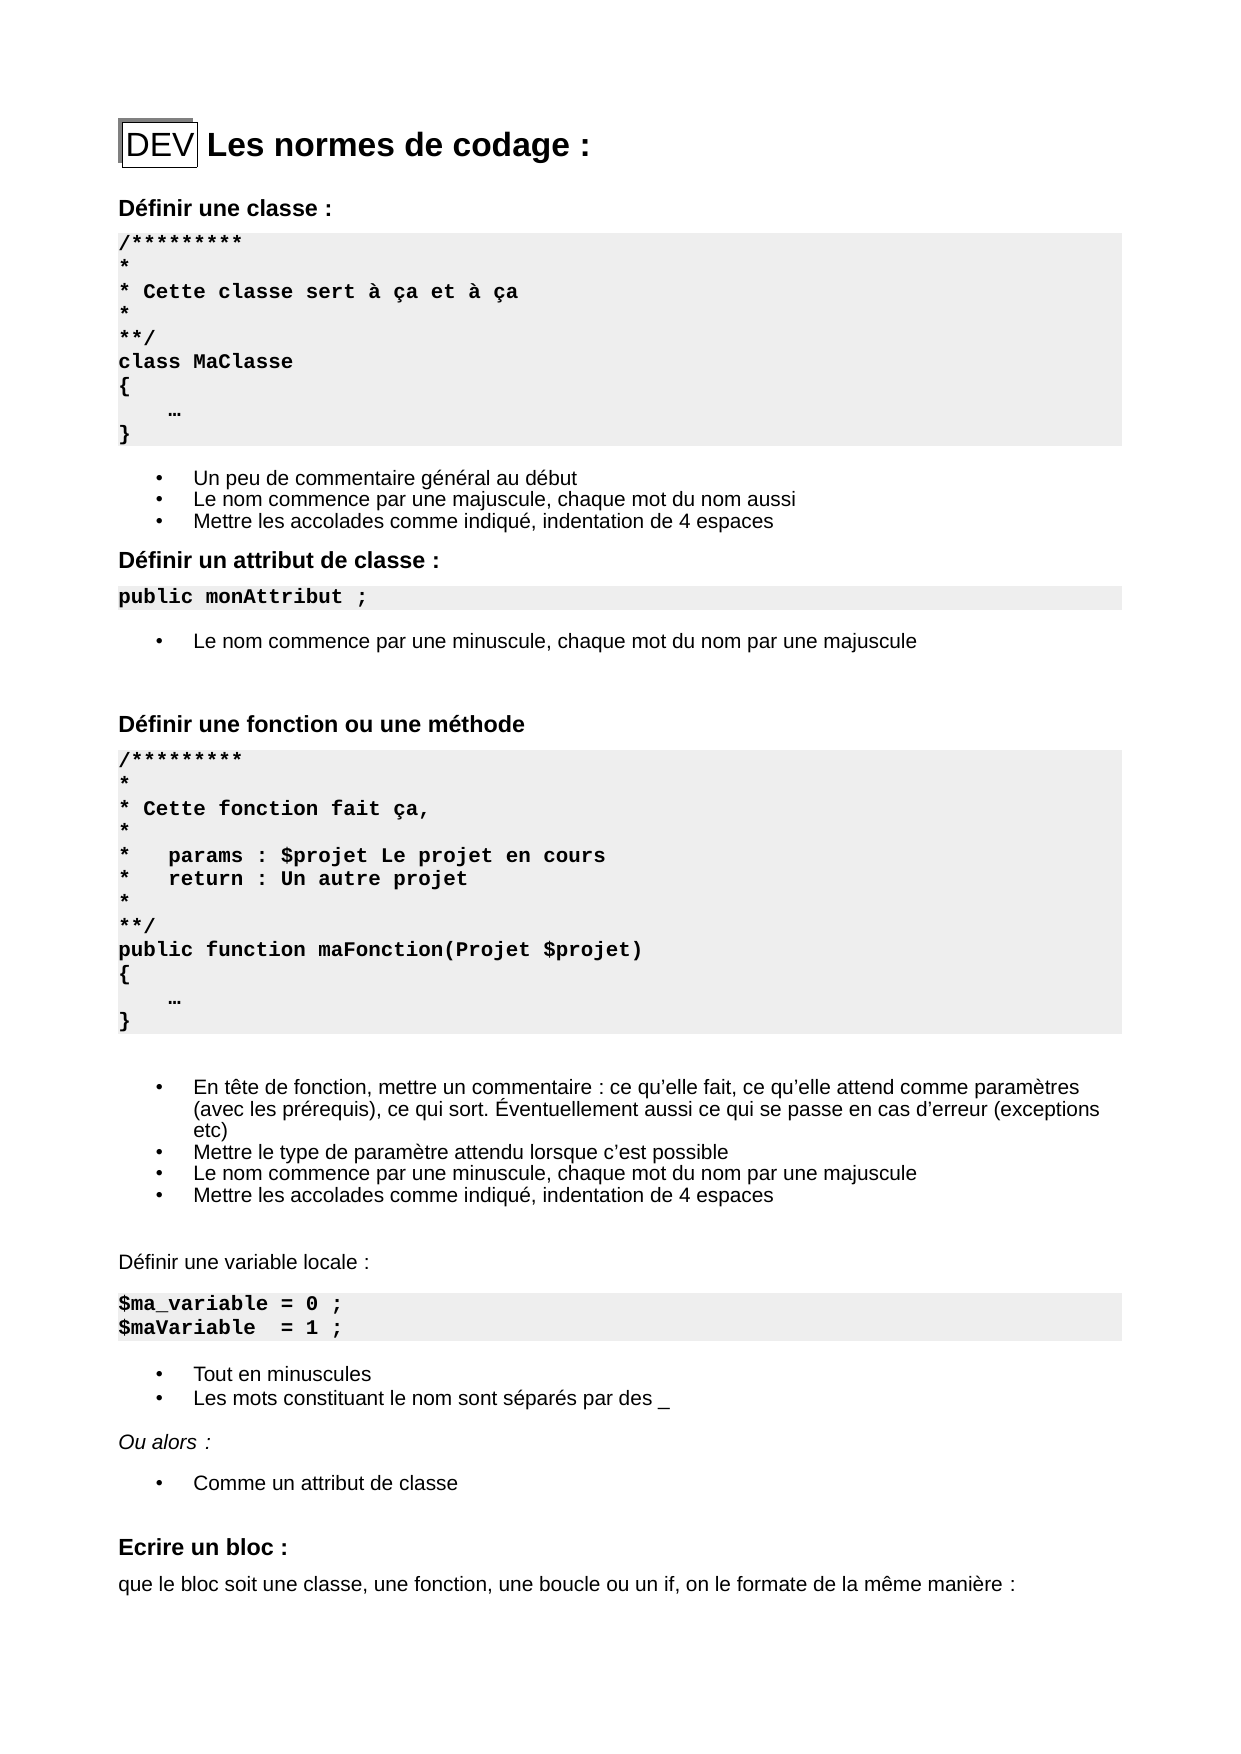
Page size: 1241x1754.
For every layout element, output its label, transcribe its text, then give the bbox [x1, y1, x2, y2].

list Le nom commence par une majuscule, chaque mot du nom aussi [156, 489, 1122, 511]
text * [118, 821, 1122, 845]
text * [118, 774, 1122, 797]
text * return : Un autre projet [118, 868, 1122, 892]
list Le nom commence par une minuscule, chaque mot du nom par une majuscule [156, 1163, 1122, 1185]
text * [118, 304, 1122, 328]
text $maVariable = 1 ; [118, 1317, 1122, 1341]
text **/ [118, 916, 1122, 939]
text Définir une variable locale : [118, 1250, 1122, 1274]
text public monAttribut ; [118, 586, 1122, 610]
text * [118, 257, 1122, 281]
subtitle Les normes de codage : [193, 118, 1122, 167]
list Tout en minuscules [156, 1364, 1122, 1386]
subtitle Définir une fonction ou une méthode [118, 711, 1122, 738]
list Un peu de commentaire général au début [156, 468, 1122, 489]
text Ou alors : [118, 1429, 1122, 1453]
text * Cette fonction fait ça, [118, 797, 1122, 821]
text /********* [118, 233, 1122, 257]
subtitle Définir une classe : [118, 194, 1122, 221]
subtitle DEV [123, 123, 197, 167]
text /********* [118, 750, 1122, 774]
text * [118, 892, 1122, 916]
text que le bloc soit une classe, une fonction, une boucle ou un if, on le formate de la même manière : [118, 1572, 1122, 1596]
text **/ [118, 328, 1122, 352]
text class MaClasse { … } [118, 352, 1122, 446]
list Comme un attribut de classe [156, 1473, 1122, 1494]
text * params : $projet Le projet en cours [118, 845, 1122, 868]
text * Cette classe sert à ça et à ça [118, 281, 1122, 304]
subtitle Définir un attribut de classe : [118, 547, 1122, 574]
list Le nom commence par une minuscule, chaque mot du nom par une majuscule [156, 631, 1122, 653]
text public function maFonction(Projet $projet) { … } [118, 939, 1122, 1034]
list Mettre les accolades comme indiqué, indentation de 4 espaces [156, 511, 1122, 532]
list Mettre les accolades comme indiqué, indentation de 4 espaces [156, 1185, 1122, 1207]
list En tête de fonction, mettre un commentaire : ce qu’elle fait, ce qu’elle attend comme paramètres (avec les prérequis), ce qui sort. Éventuellement aussi ce qui se passe en cas d’erreur (exceptions etc) [156, 1077, 1122, 1142]
list Les mots constituant le nom sont séparés par des _ [156, 1386, 1122, 1410]
subtitle Ecrire un bloc : [118, 1533, 1122, 1560]
text $ma_variable = 0 ; [118, 1293, 1122, 1317]
list Mettre le type de paramètre attendu lorsque c’est possible [156, 1142, 1122, 1163]
